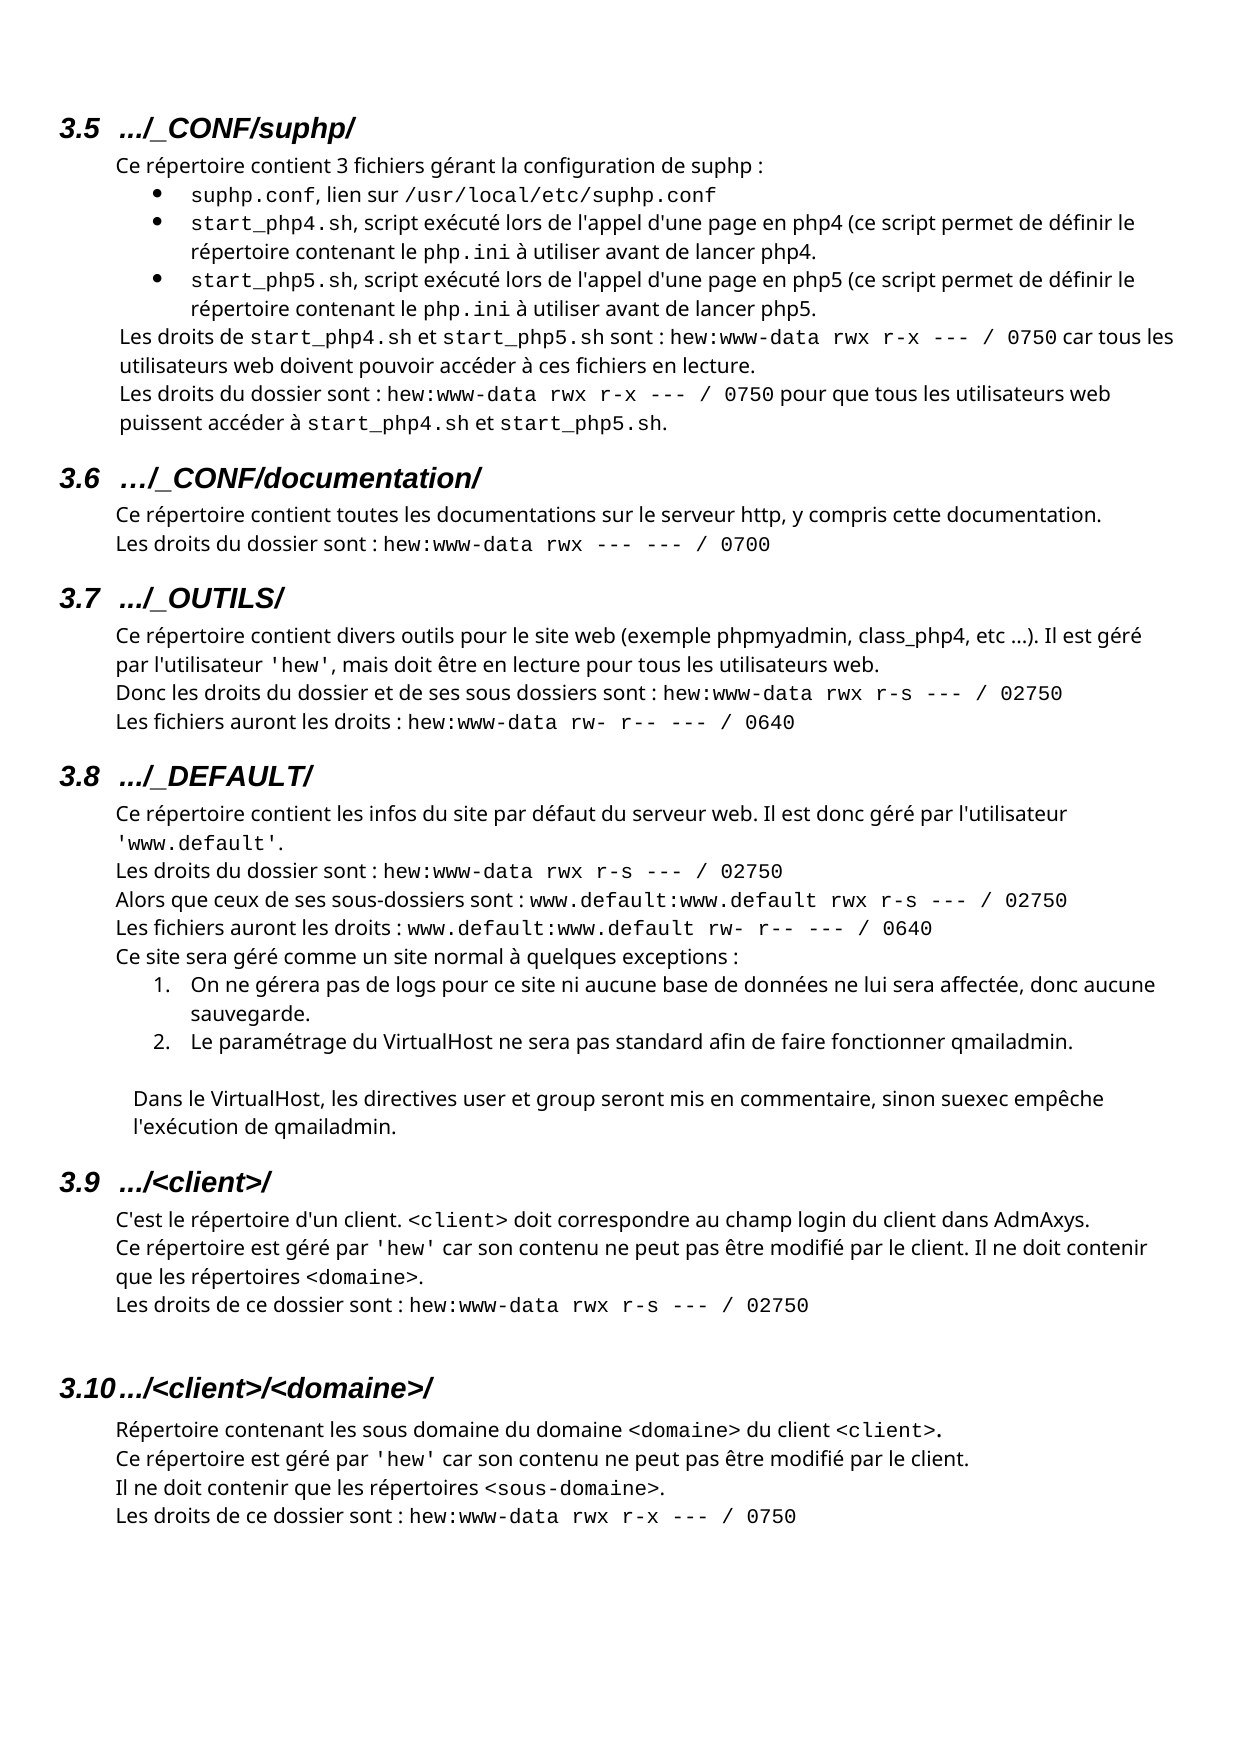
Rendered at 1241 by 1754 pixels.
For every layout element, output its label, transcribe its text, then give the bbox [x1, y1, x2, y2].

text Les droits du dossier sont : hew:www-data rwx r-x --- / 0750 pour que tous les utilisateurs web puissent accéder à start_php4.sh et start_php5.sh. [119, 379, 1181, 437]
list start_php5.sh, script exécuté lors de l'appel d'une page en php5 (ce script permet de définir le répertoire contenant le php.ini à utiliser avant de lancer php5. [153, 265, 1181, 322]
list Le paramétrage du VirtualHost ne sera pas standard afin de faire fonctionner qmailadmin. [153, 1027, 1181, 1056]
text Ce site sera géré comme un site normal à quelques exceptions : [115, 942, 1181, 970]
subtitle …/_CONF/documentation/ [59, 462, 1181, 494]
text C'est le répertoire d'un client. <client> doit correspondre au champ login du client dans AdmAxys. [115, 1205, 1181, 1233]
subtitle .../_OUTILS/ [59, 582, 1181, 615]
text Les droits de ce dossier sont : hew:www-data rwx r-s --- / 02750 [115, 1290, 1181, 1319]
list suphp.conf, lien sur /usr/local/etc/suphp.conf [153, 180, 1181, 208]
text Ce répertoire contient 3 fichiers gérant la configuration de suphp : [115, 151, 1181, 180]
text Ce répertoire contient toutes les documentations sur le serveur http, y compris cette documentation. [115, 500, 1181, 529]
text Alors que ceux de ses sous-dossiers sont : www.default:www.default rwx r-s --- / 02750 [115, 885, 1181, 913]
subtitle .../<client>/ [59, 1166, 1181, 1198]
text Ce répertoire contient divers outils pour le site web (exemple phpmyadmin, class_php4, etc ...). Il est géré par l'utilisateur 'hew', mais doit être en lecture pour tous les utilisateurs web. [115, 621, 1181, 678]
text Il ne doit contenir que les répertoires <sous-domaine>. [115, 1473, 1181, 1502]
text Les droits du dossier sont : hew:www-data rwx --- --- / 0700 [115, 529, 1181, 557]
text Répertoire contenant les sous domaine du domaine <domaine> du client <client>. [115, 1410, 1181, 1444]
text Les fichiers auront les droits : hew:www-data rw- r-- --- / 0640 [115, 707, 1181, 735]
text Les droits de start_php4.sh et start_php5.sh sont : hew:www-data rwx r-x --- / 0750 car tous les utilisateurs web doivent pouvoir accéder à ces fichiers en lecture. [119, 322, 1181, 379]
list On ne gérera pas de logs pour ce site ni aucune base de données ne lui sera affectée, donc aucune sauvegarde. [153, 970, 1181, 1027]
text Ce répertoire est géré par 'hew' car son contenu ne peut pas être modifié par le client. [115, 1444, 1181, 1473]
text Les droits du dossier sont : hew:www-data rwx r-s --- / 02750 [115, 856, 1181, 885]
text Dans le VirtualHost, les directives user et group seront mis en commentaire, sinon suexec empêche l'exécution de qmailadmin. [133, 1084, 1181, 1141]
text Les droits de ce dossier sont : hew:www-data rwx r-x --- / 0750 [115, 1502, 1181, 1530]
subtitle .../<client>/<domaine>/ [59, 1372, 1181, 1404]
text Donc les droits du dossier et de ses sous dossiers sont : hew:www-data rwx r-s --- / 02750 [115, 678, 1181, 707]
text Ce répertoire contient les infos du site par défaut du serveur web. Il est donc géré par l'utilisateur 'www.default'. [115, 799, 1181, 856]
list start_php4.sh, script exécuté lors de l'appel d'une page en php4 (ce script permet de définir le répertoire contenant le php.ini à utiliser avant de lancer php4. [153, 208, 1181, 265]
subtitle .../_DEFAULT/ [59, 760, 1181, 793]
subtitle .../_CONF/suphp/ [59, 112, 1181, 145]
text Les fichiers auront les droits : www.default:www.default rw- r-- --- / 0640 [115, 913, 1181, 942]
text Ce répertoire est géré par 'hew' car son contenu ne peut pas être modifié par le client. Il ne doit contenir que les répertoires <domaine>. [115, 1233, 1181, 1290]
